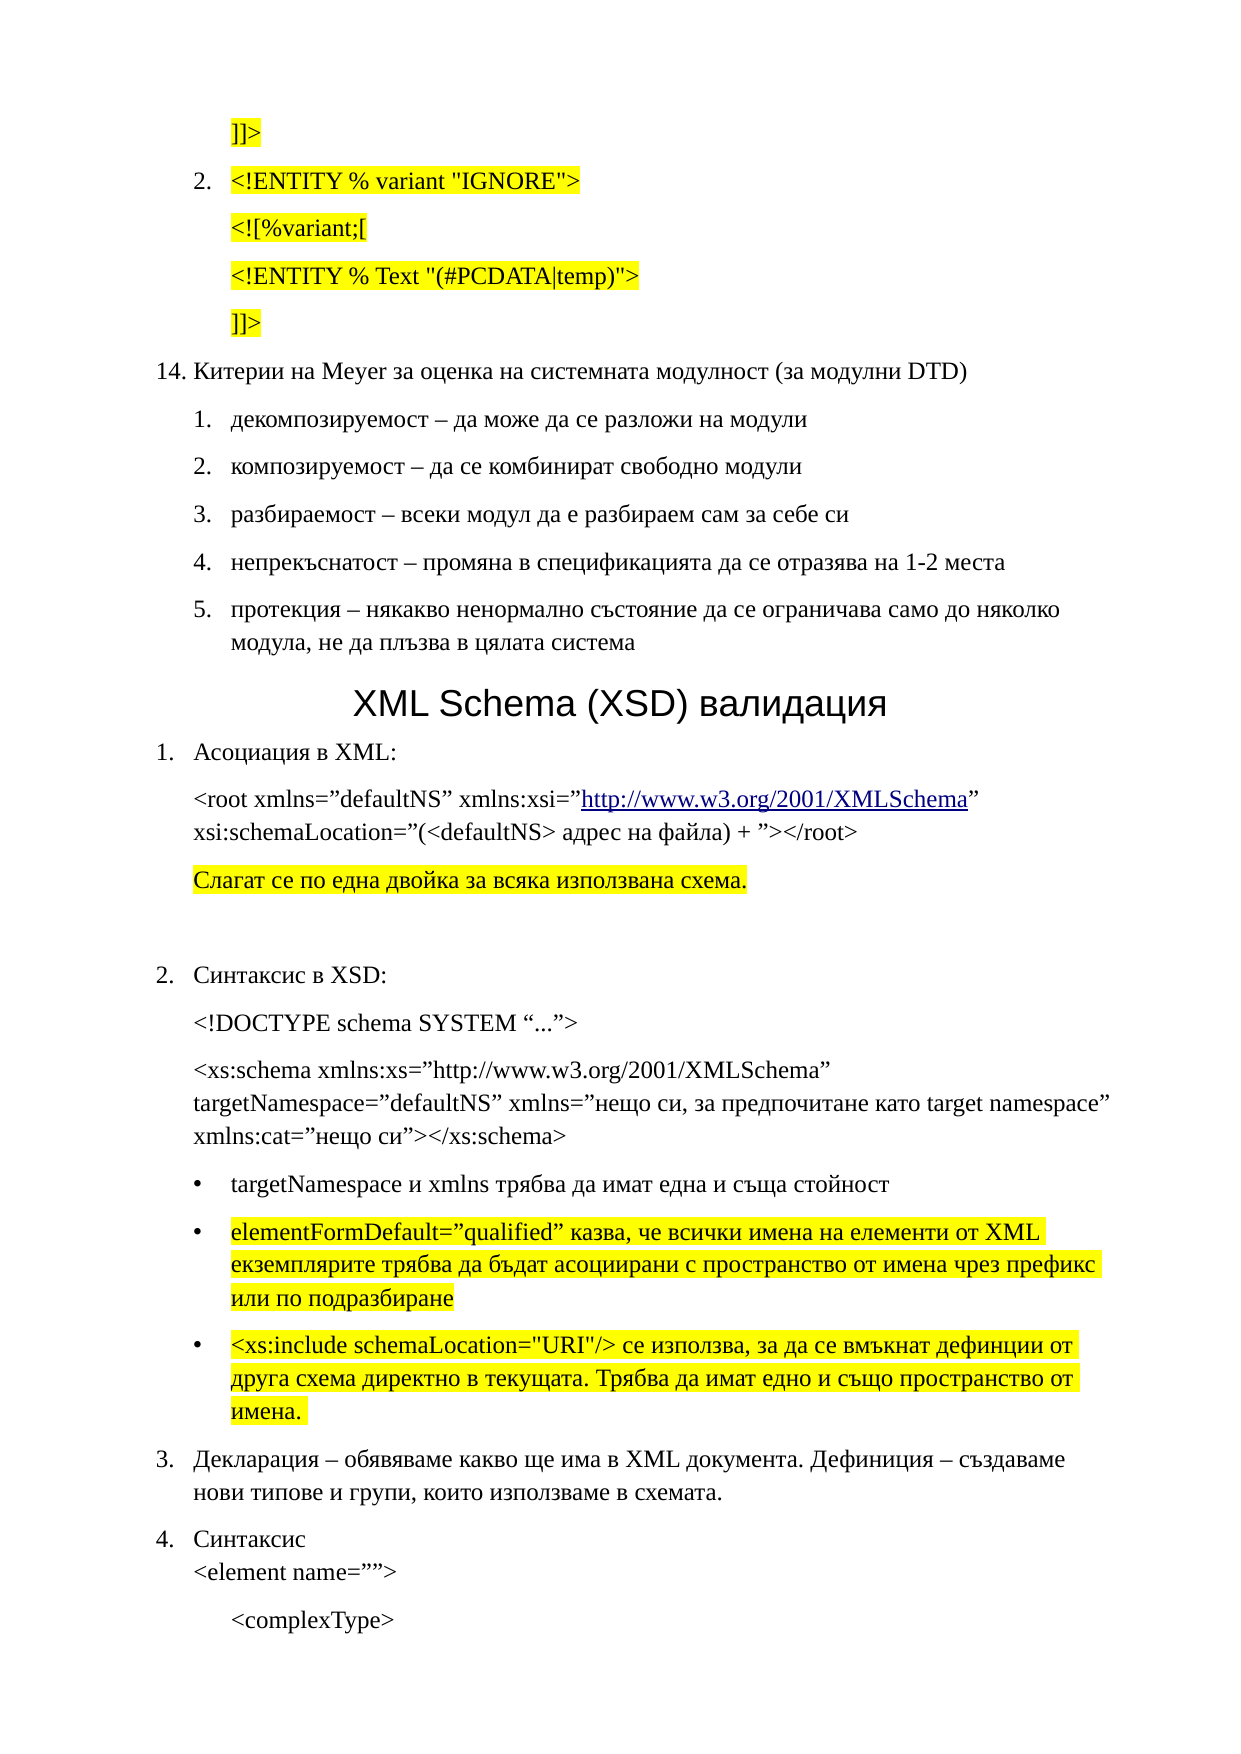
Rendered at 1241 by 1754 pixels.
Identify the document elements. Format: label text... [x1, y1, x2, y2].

list ]]> [193, 118, 1122, 147]
subtitle XML Schema (XSD) валидация [118, 681, 1122, 724]
list <!ENTITY % variant "IGNORE"> [193, 166, 1122, 194]
list elementFormDefault=”qualified” казва, че всички имена на елементи от XML екземплярите трябва да бъдат асоциирани с пространство от имена чрез префикс или по подразбиране [193, 1217, 1122, 1311]
list <!DOCTYPE schema SYSTEM “...”> [156, 1008, 1122, 1036]
list протекция – някакво ненормално състояние да се ограничава само до няколко модула, не да плъзва в цялата система [193, 594, 1122, 656]
list <![%variant;[ [193, 213, 1122, 242]
list <complexType> [193, 1605, 1122, 1634]
list Синтаксис <element name=””> [156, 1524, 1122, 1586]
list ]]> [193, 308, 1122, 337]
list непрекъснатост – промяна в спецификацията да се отразява на 1-2 места [193, 547, 1122, 575]
list Синтаксис в XSD: [156, 960, 1122, 989]
list <xs:schema xmlns:xs=”http://www.w3.org/2001/XMLSchema” targetNamespace=”defaultNS” xmlns=”нещо си, за предпочитане като target namespace” xmlns:cat=”нещо си”></xs:schema> [156, 1055, 1122, 1150]
list композируемост – да се комбинират свободно модули [193, 451, 1122, 480]
list <xs:include schemaLocation="URI"/> се използва, за да се вмъкнат дефинции от друга схема директно в текущата. Трябва да имат едно и също пространство от имена. [193, 1330, 1122, 1425]
list Слагат се по една двойка за всяка използвана схема. [156, 865, 1122, 894]
list Китерии на Meyer за оценка на системната модулност (за модулни DTD) [156, 356, 1122, 385]
list Асоциация в XML: [156, 737, 1122, 765]
list разбираемост – всеки модул да е разбираем сам за себе си [193, 499, 1122, 528]
list декомпозируемост – да може да се разложи на модули [193, 404, 1122, 432]
list <!ENTITY % Text "(#PCDATA|temp)"> [193, 261, 1122, 290]
list <root xmlns=”defaultNS” xmlns:xsi=”http://www.w3.org/2001/XMLSchema” xsi:schemaLocation=”(<defaultNS> адрес на файла) + ”></root> [156, 784, 1122, 846]
list Декларация – обявяваме какво ще има в XML документа. Дефиниция – създаваме нови типове и групи, които използваме в схемата. [156, 1444, 1122, 1506]
list targetNamespace и xmlns трябва да имат една и съща стойност [193, 1169, 1122, 1198]
